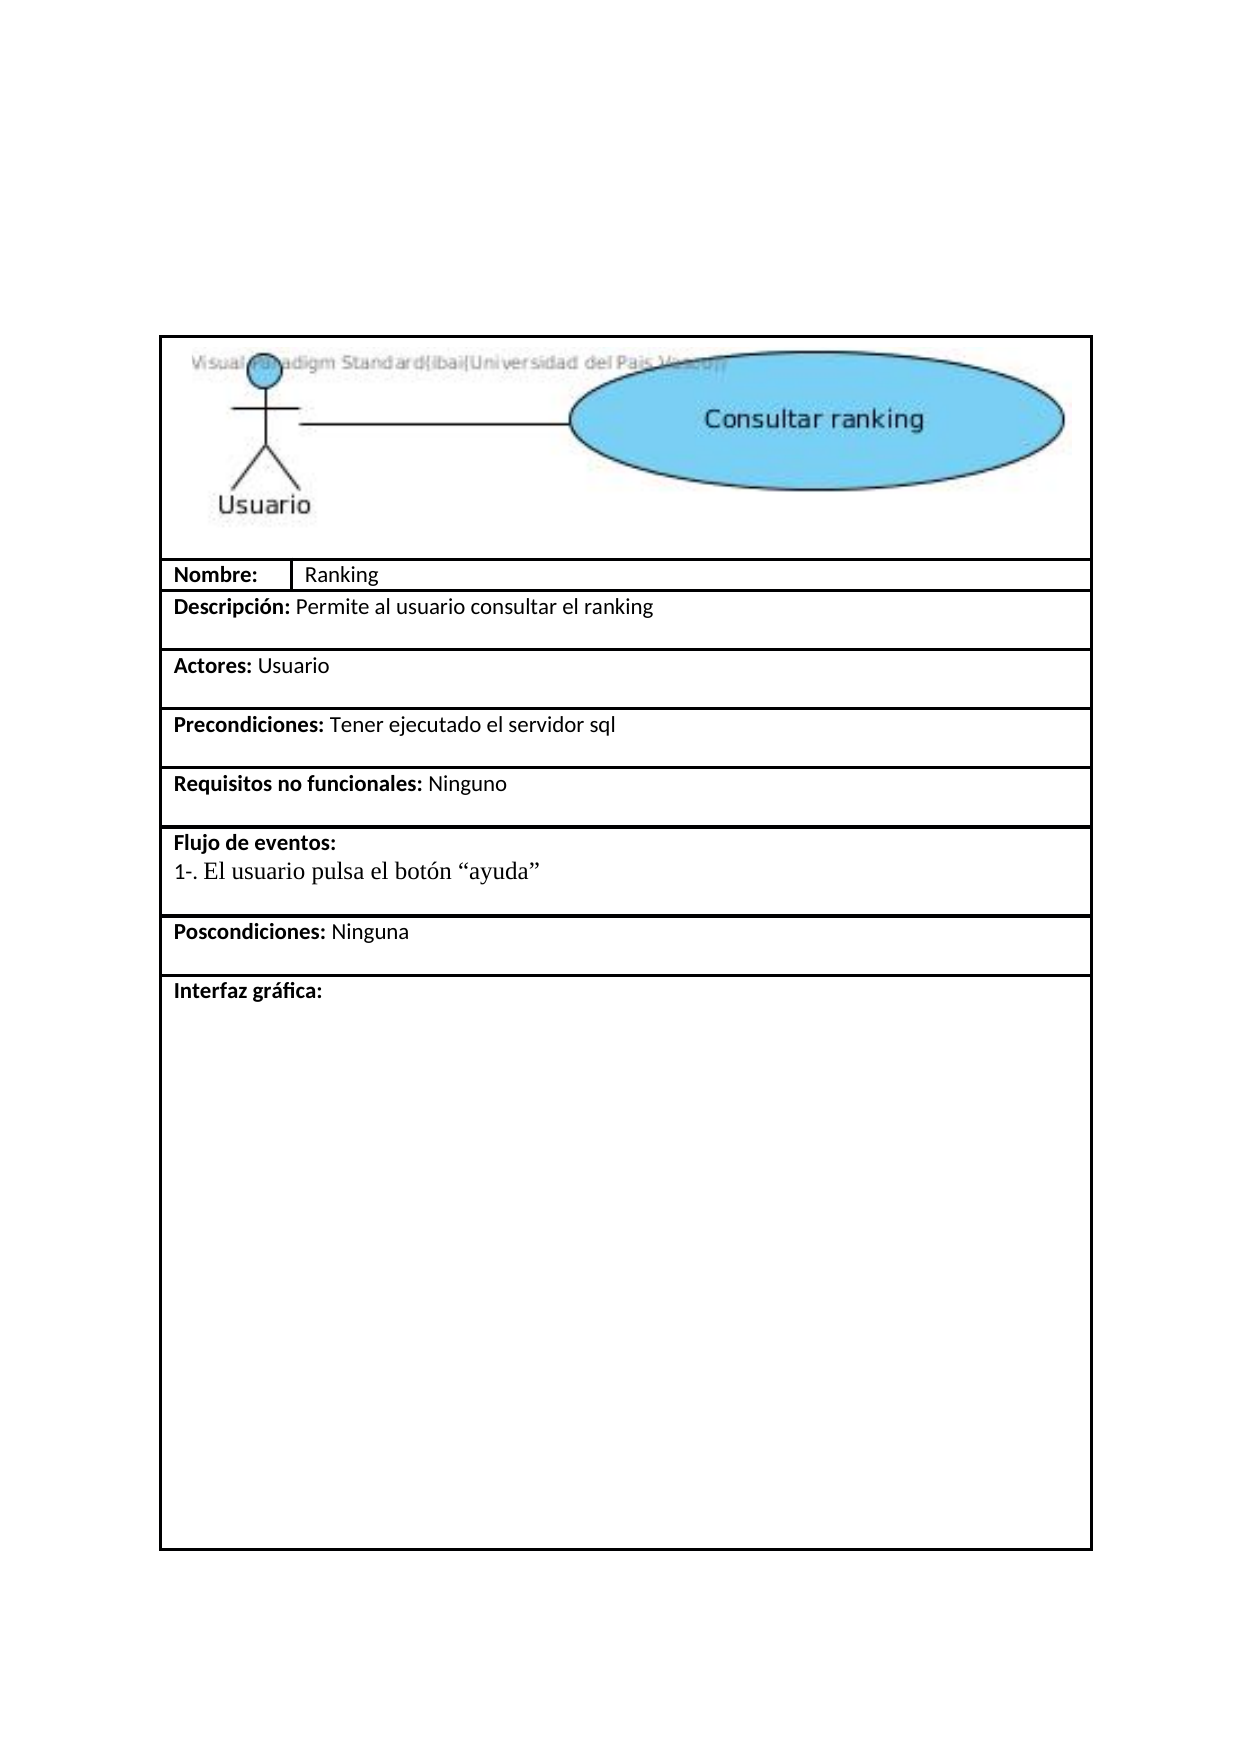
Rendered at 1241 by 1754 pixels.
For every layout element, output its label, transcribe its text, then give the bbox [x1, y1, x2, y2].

table_cell Precondiciones: Tener ejecutado el servidor sql [162, 710, 1090, 766]
table_cell Ranking [293, 561, 1090, 589]
table_cell Descripción: Permite al usuario consultar el ranking [162, 592, 1090, 648]
table_cell Poscondiciones: Ninguna [162, 918, 1090, 973]
picture [191, 347, 1072, 530]
table_cell Flujo de eventos: 1-. El usuario pulsa el botón “ayuda” [162, 829, 1090, 914]
table_cell Actores: Usuario [162, 651, 1090, 707]
table_cell Interfaz gráfica: [162, 977, 1090, 1547]
table_header [162, 338, 1090, 557]
table_cell Nombre: [162, 561, 290, 589]
table_cell Requisitos no funcionales: Ninguno [162, 769, 1090, 825]
